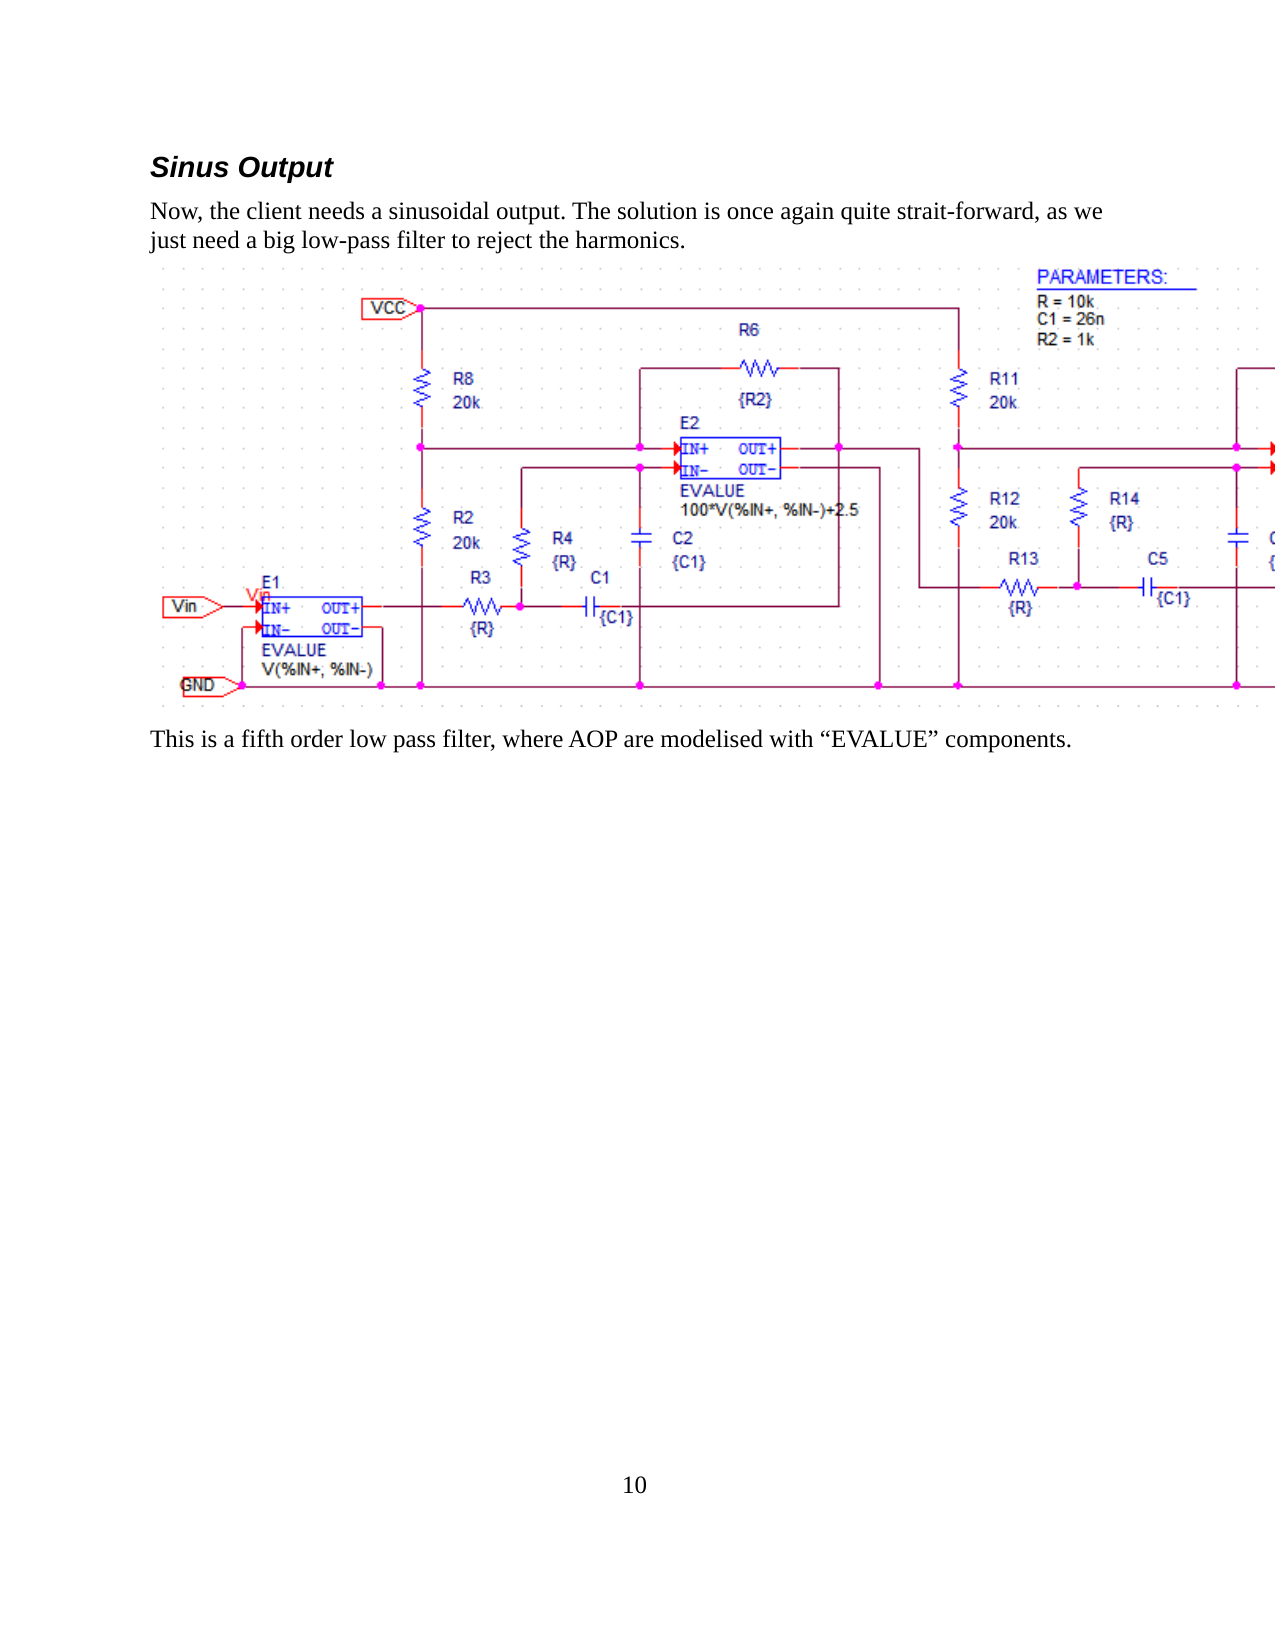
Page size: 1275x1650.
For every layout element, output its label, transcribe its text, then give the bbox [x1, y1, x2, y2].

picture [150, 262, 1275, 707]
subtitle Sinus Output [150, 150, 1125, 183]
text This is a fifth order low pass filter, where AOP are modelised with “EVALUE” components. [150, 724, 1125, 753]
text Now, the client needs a sinusoidal output. The solution is once again quite strait-forward, as we just need a big low-pass filter to reject the harmonics. [150, 196, 1125, 253]
